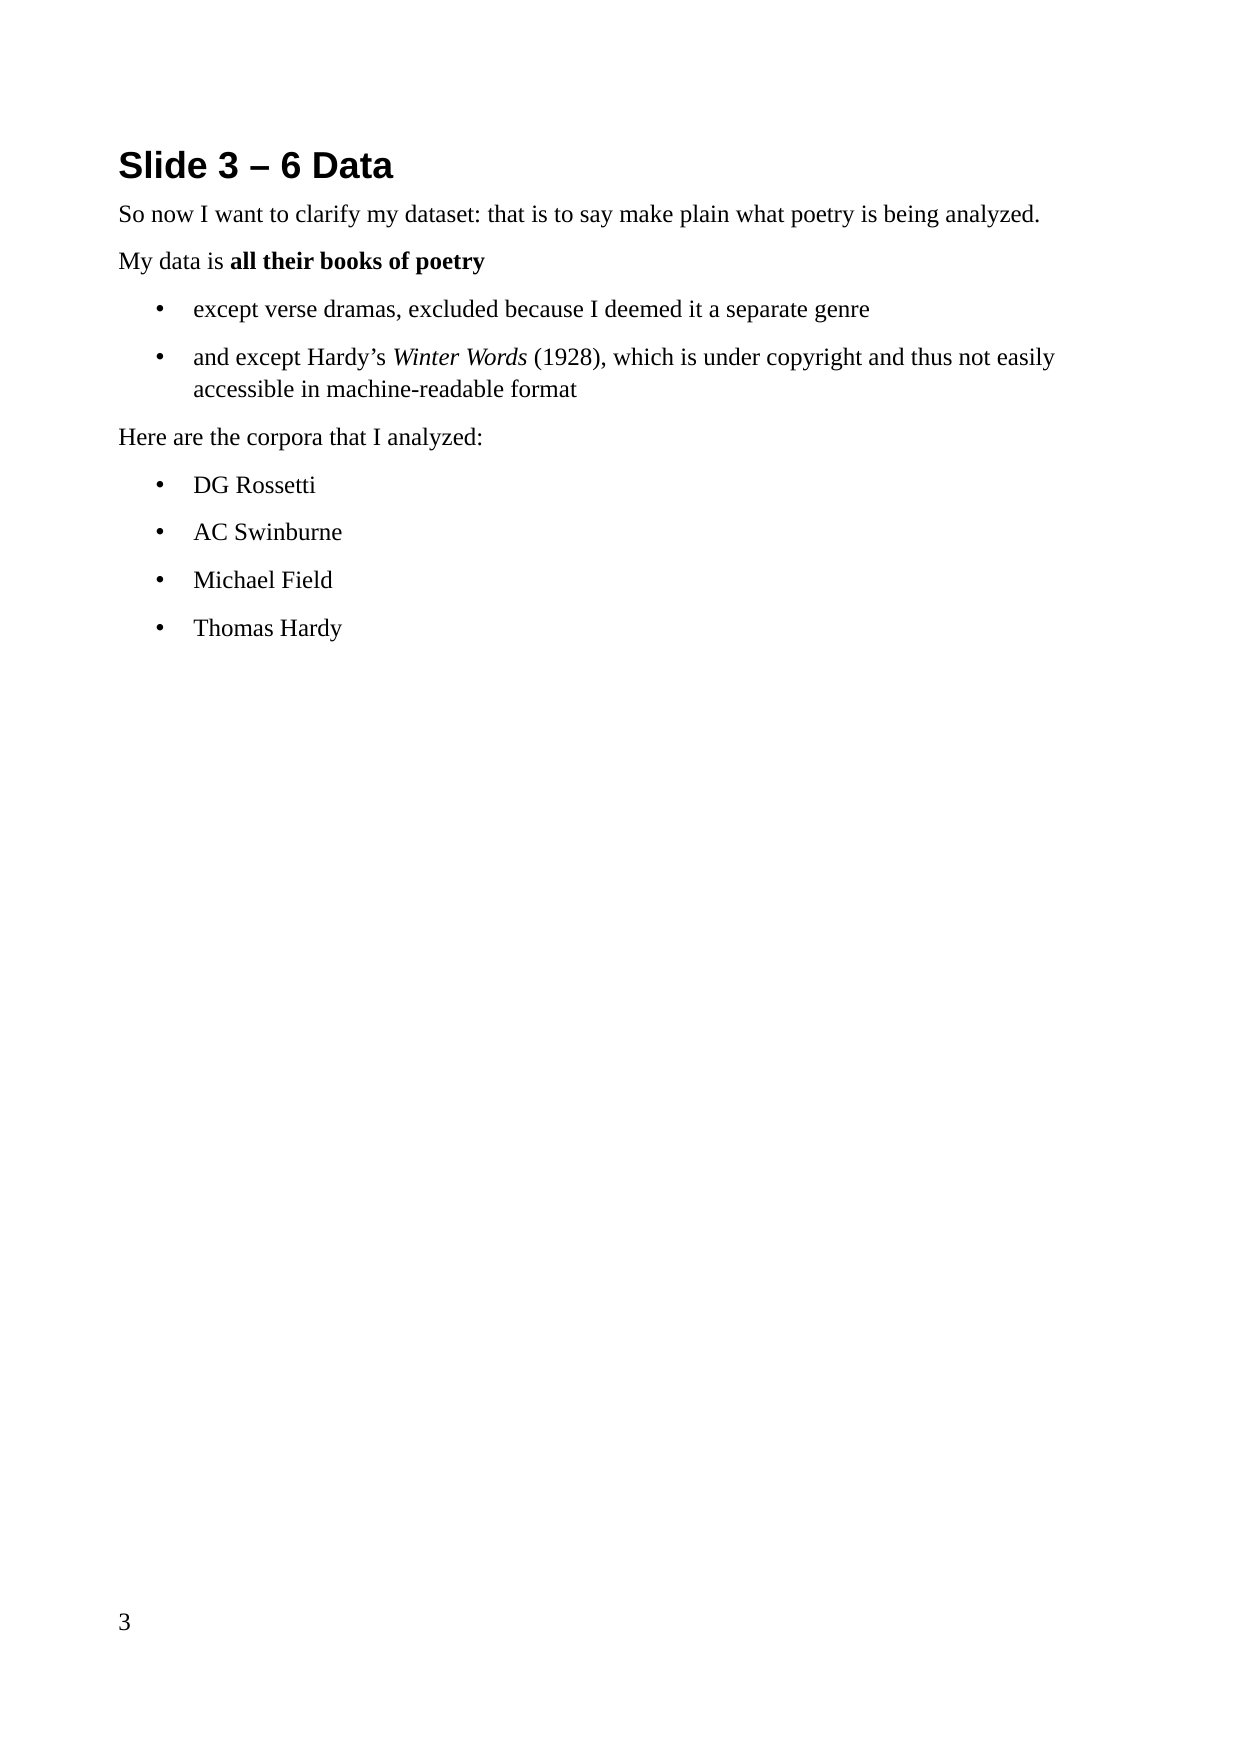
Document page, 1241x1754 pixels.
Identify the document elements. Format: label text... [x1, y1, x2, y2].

text So now I want to clarify my dataset: that is to say make plain what poetry is being analyzed. [118, 199, 1122, 227]
list DG Rossetti [156, 470, 1122, 498]
list AC Swinburne [156, 517, 1122, 546]
list except verse dramas, excluded because I deemed it a separate genre [156, 294, 1122, 323]
text My data is all their books of poetry [118, 246, 1122, 275]
list and except Hardy’s Winter Words (1928), which is under copyright and thus not easily accessible in machine-readable format [156, 342, 1122, 403]
list Thomas Hardy [156, 613, 1122, 641]
list Michael Field [156, 565, 1122, 594]
subtitle Slide 3 – 6 Data [118, 143, 1122, 186]
text Here are the corpora that I analyzed: [118, 422, 1122, 451]
